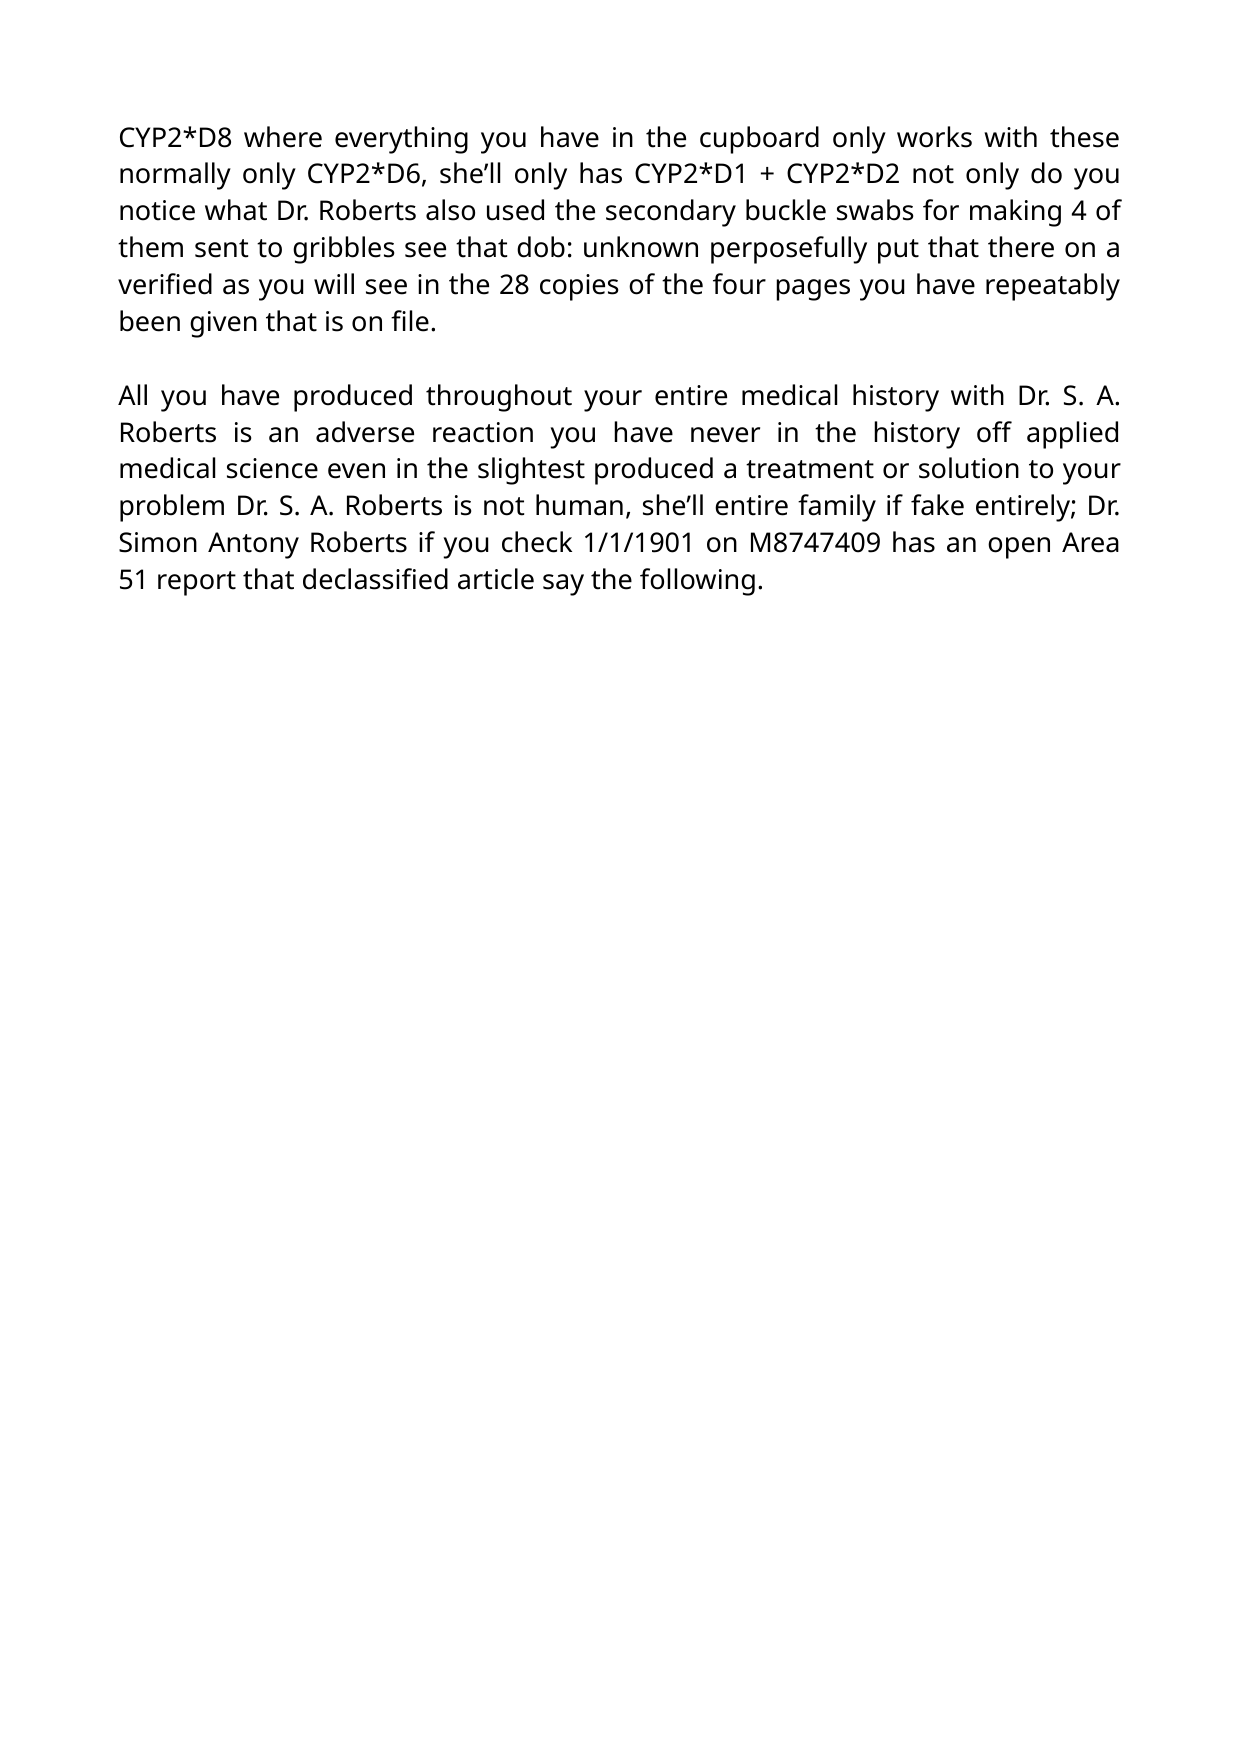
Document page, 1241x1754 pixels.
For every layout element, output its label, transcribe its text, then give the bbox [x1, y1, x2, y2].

text CYP2*D8 where everything you have in the cupboard only works with these normally only CYP2*D6, she’ll only has CYP2*D1 + CYP2*D2 not only do you notice what Dr. Roberts also used the secondary buckle swabs for making 4 of them sent to gribbles see that dob: unknown perposefully put that there on a verified as you will see in the 28 copies of the four pages you have repeatably been given that is on file. [118, 118, 1122, 339]
text All you have produced throughout your entire medical history with Dr. S. A. Roberts is an adverse reaction you have never in the history off applied medical science even in the slightest produced a treatment or solution to your problem Dr. S. A. Roberts is not human, she’ll entire family if fake entirely; Dr. Simon Antony Roberts if you check 1/1/1901 on M8747409 has an open Area 51 report that declassified article say the following. [118, 376, 1122, 597]
